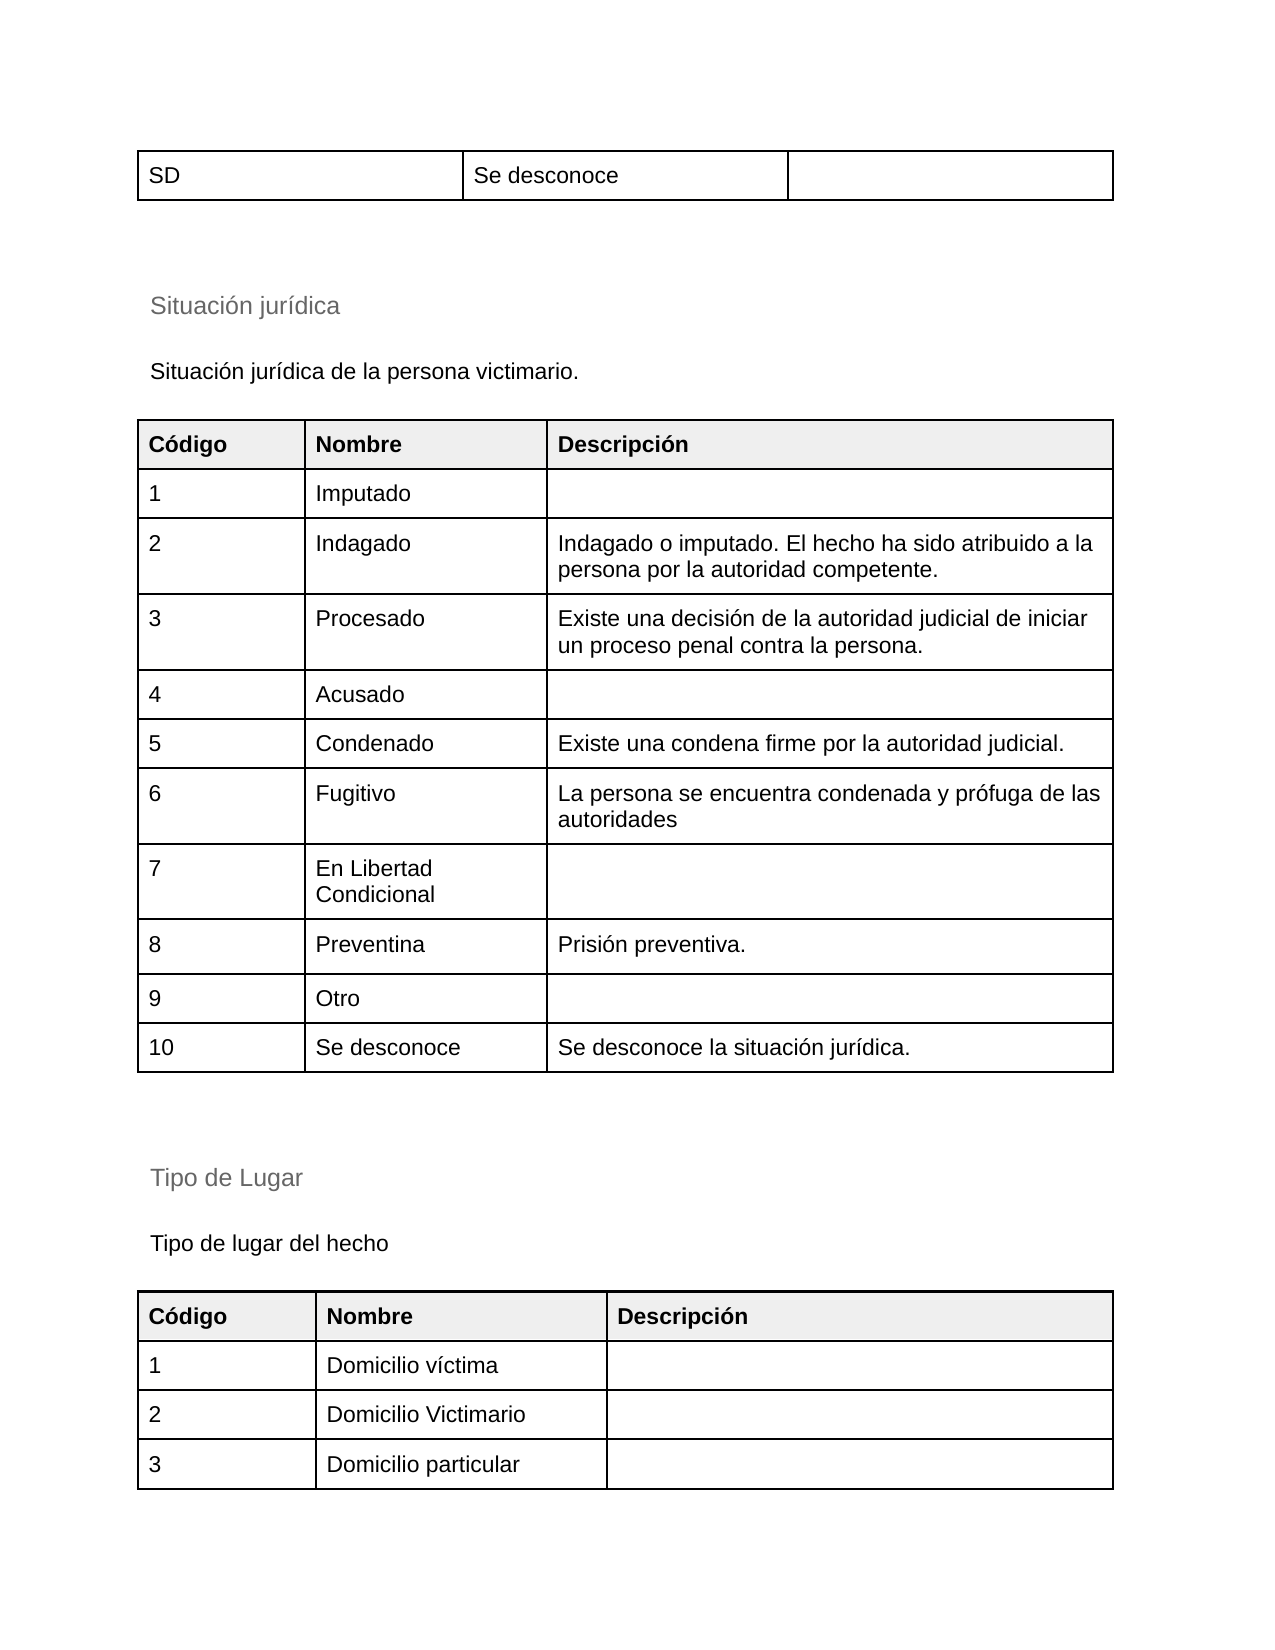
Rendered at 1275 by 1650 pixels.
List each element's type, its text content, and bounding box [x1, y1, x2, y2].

table_cell SD [139, 152, 462, 199]
table_cell 8 [139, 920, 304, 972]
table_cell Se desconoce [306, 1024, 546, 1071]
table_header Nombre [317, 1293, 606, 1339]
table_cell Domicilio Victimario [317, 1391, 606, 1438]
table_cell Otro [306, 975, 546, 1022]
table_cell [548, 671, 1112, 718]
table_header Nombre [306, 421, 546, 468]
table_header Descripción [548, 421, 1112, 468]
table_header Código [139, 421, 304, 468]
table_cell [608, 1440, 1112, 1487]
table_header Descripción [608, 1293, 1112, 1339]
table_cell Indagado o imputado. El hecho ha sido atribuido a la persona por la autoridad competente. [548, 519, 1112, 593]
table_cell 3 [139, 595, 304, 668]
table_cell 9 [139, 975, 304, 1022]
table_cell [608, 1342, 1112, 1389]
text Tipo de lugar del hecho [150, 1230, 1125, 1256]
table_cell 1 [139, 470, 304, 517]
table_cell Domicilio víctima [317, 1342, 606, 1389]
table_cell Se desconoce la situación jurídica. [548, 1024, 1112, 1071]
table_cell [789, 152, 1112, 199]
table_cell Se desconoce [464, 152, 787, 199]
table_cell Existe una decisión de la autoridad judicial de iniciar un proceso penal contra la persona. [548, 595, 1112, 668]
table_cell 10 [139, 1024, 304, 1071]
table_cell Existe una condena firme por la autoridad judicial. [548, 720, 1112, 767]
subtitle Situación jurídica [150, 291, 1125, 320]
table_cell 4 [139, 671, 304, 718]
text Situación jurídica de la persona victimario. [150, 358, 1125, 384]
table_cell 2 [139, 519, 304, 593]
table_cell [608, 1391, 1112, 1438]
table_cell 5 [139, 720, 304, 767]
table_cell La persona se encuentra condenada y prófuga de las autoridades [548, 769, 1112, 843]
table_cell Acusado [306, 671, 546, 718]
table_cell [548, 975, 1112, 1022]
table_cell 2 [139, 1391, 315, 1438]
table_cell Imputado [306, 470, 546, 517]
table_cell [548, 845, 1112, 918]
table_cell Fugitivo [306, 769, 546, 843]
table_cell Indagado [306, 519, 546, 593]
table_cell En Libertad Condicional [306, 845, 546, 918]
table_cell Condenado [306, 720, 546, 767]
table_cell 1 [139, 1342, 315, 1389]
table_cell Prisión preventiva. [548, 920, 1112, 972]
table_cell 7 [139, 845, 304, 918]
table_cell [548, 470, 1112, 517]
table_header Código [139, 1293, 315, 1339]
table_cell 3 [139, 1440, 315, 1487]
table_cell Procesado [306, 595, 546, 668]
table_cell Preventina [306, 920, 546, 972]
table_cell 6 [139, 769, 304, 843]
subtitle Tipo de Lugar [150, 1163, 1125, 1191]
table_cell Domicilio particular [317, 1440, 606, 1487]
